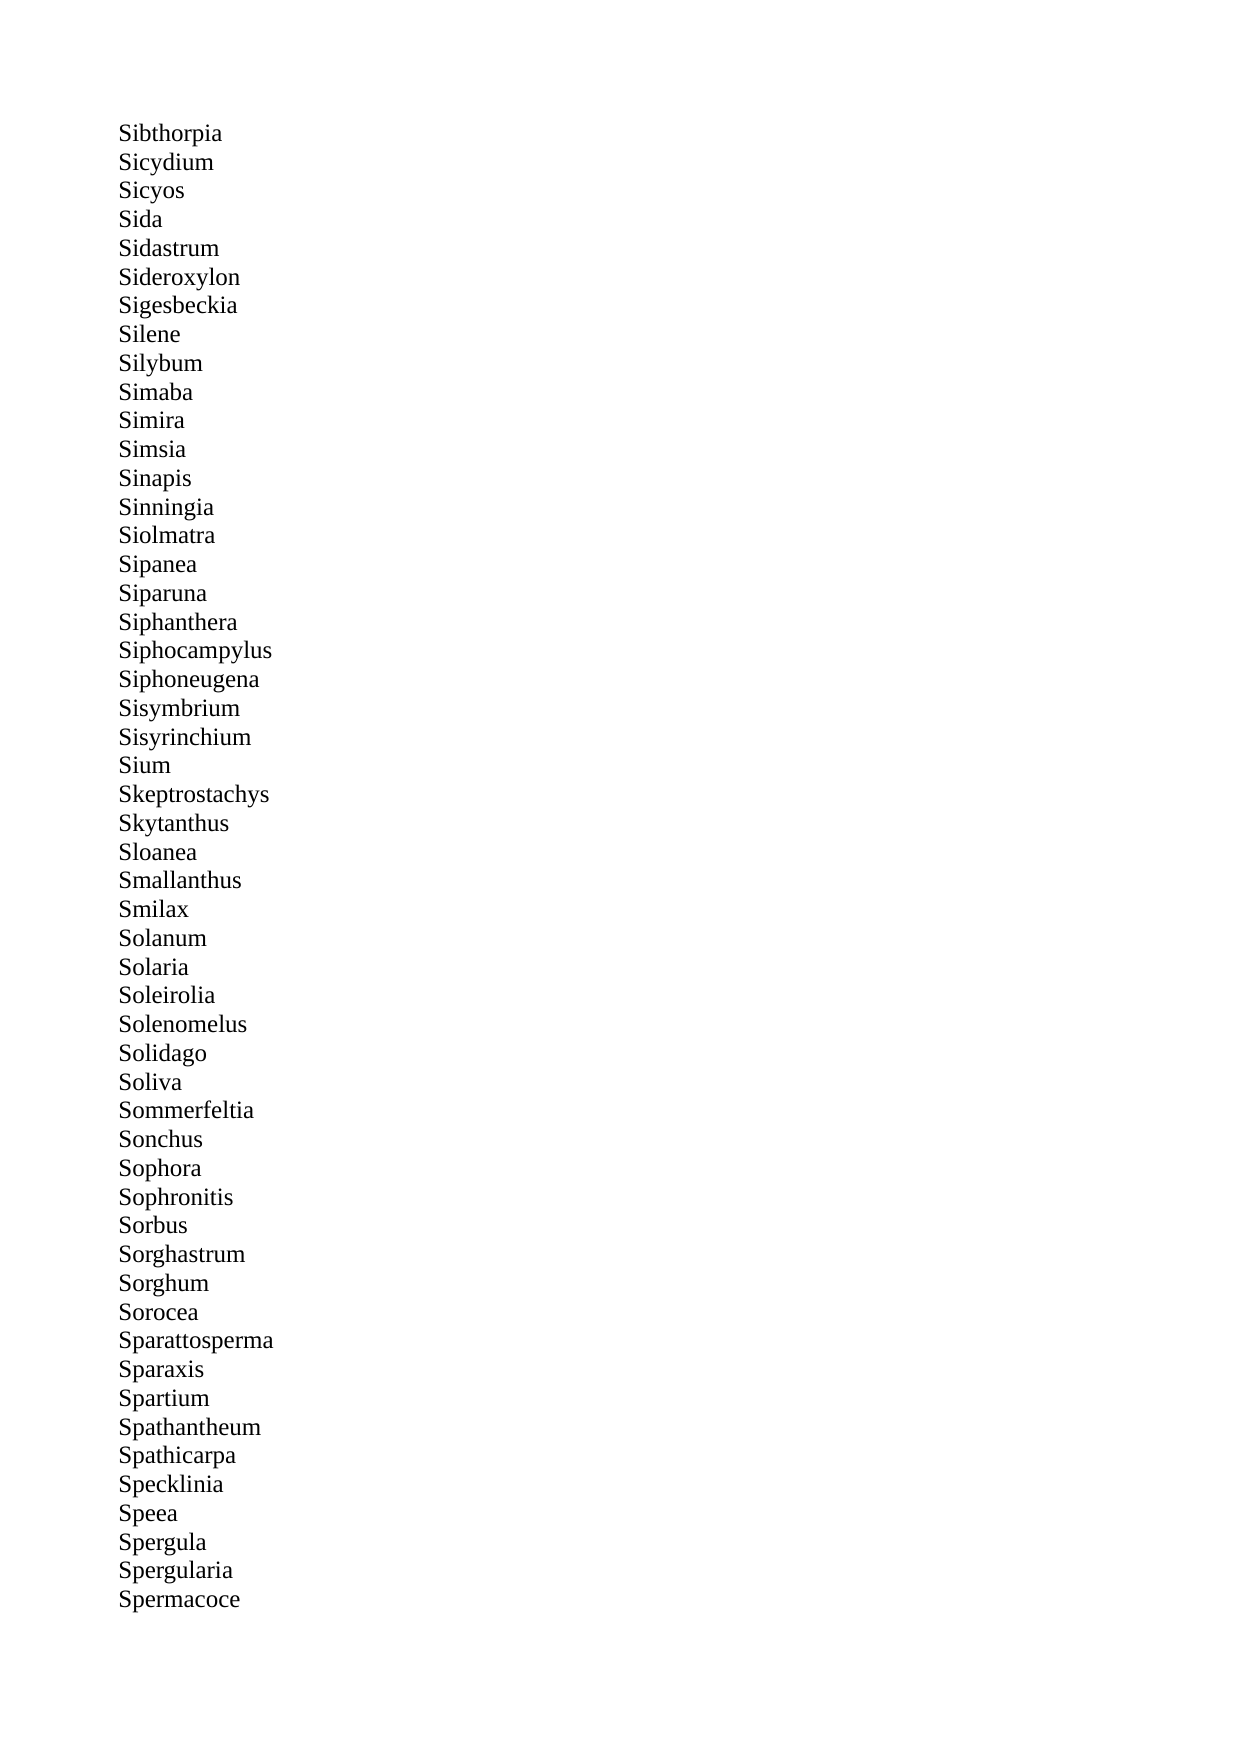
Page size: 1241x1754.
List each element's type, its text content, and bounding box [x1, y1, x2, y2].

text Sibthorpia Sicydium Sicyos Sida Sidastrum Sideroxylon Sigesbeckia Silene Silybum Simaba Simira Simsia Sinapis [118, 118, 1122, 492]
text Sinningia Siolmatra Sipanea Siparuna Siphanthera Siphocampylus Siphoneugena Sisymbrium Sisyrinchium Sium Skeptrostachys Skytanthus Sloanea Smallanthus Smilax Solanum Solaria Soleirolia Solenomelus Solidago Soliva Sommerfeltia Sonchus Sophora Sophronitis Sorbus Sorghastrum Sorghum Sorocea Sparattosperma Sparaxis Spartium Spathantheum Spathicarpa Specklinia Speea Spergula Spergularia Spermacoce [118, 492, 1122, 1613]
